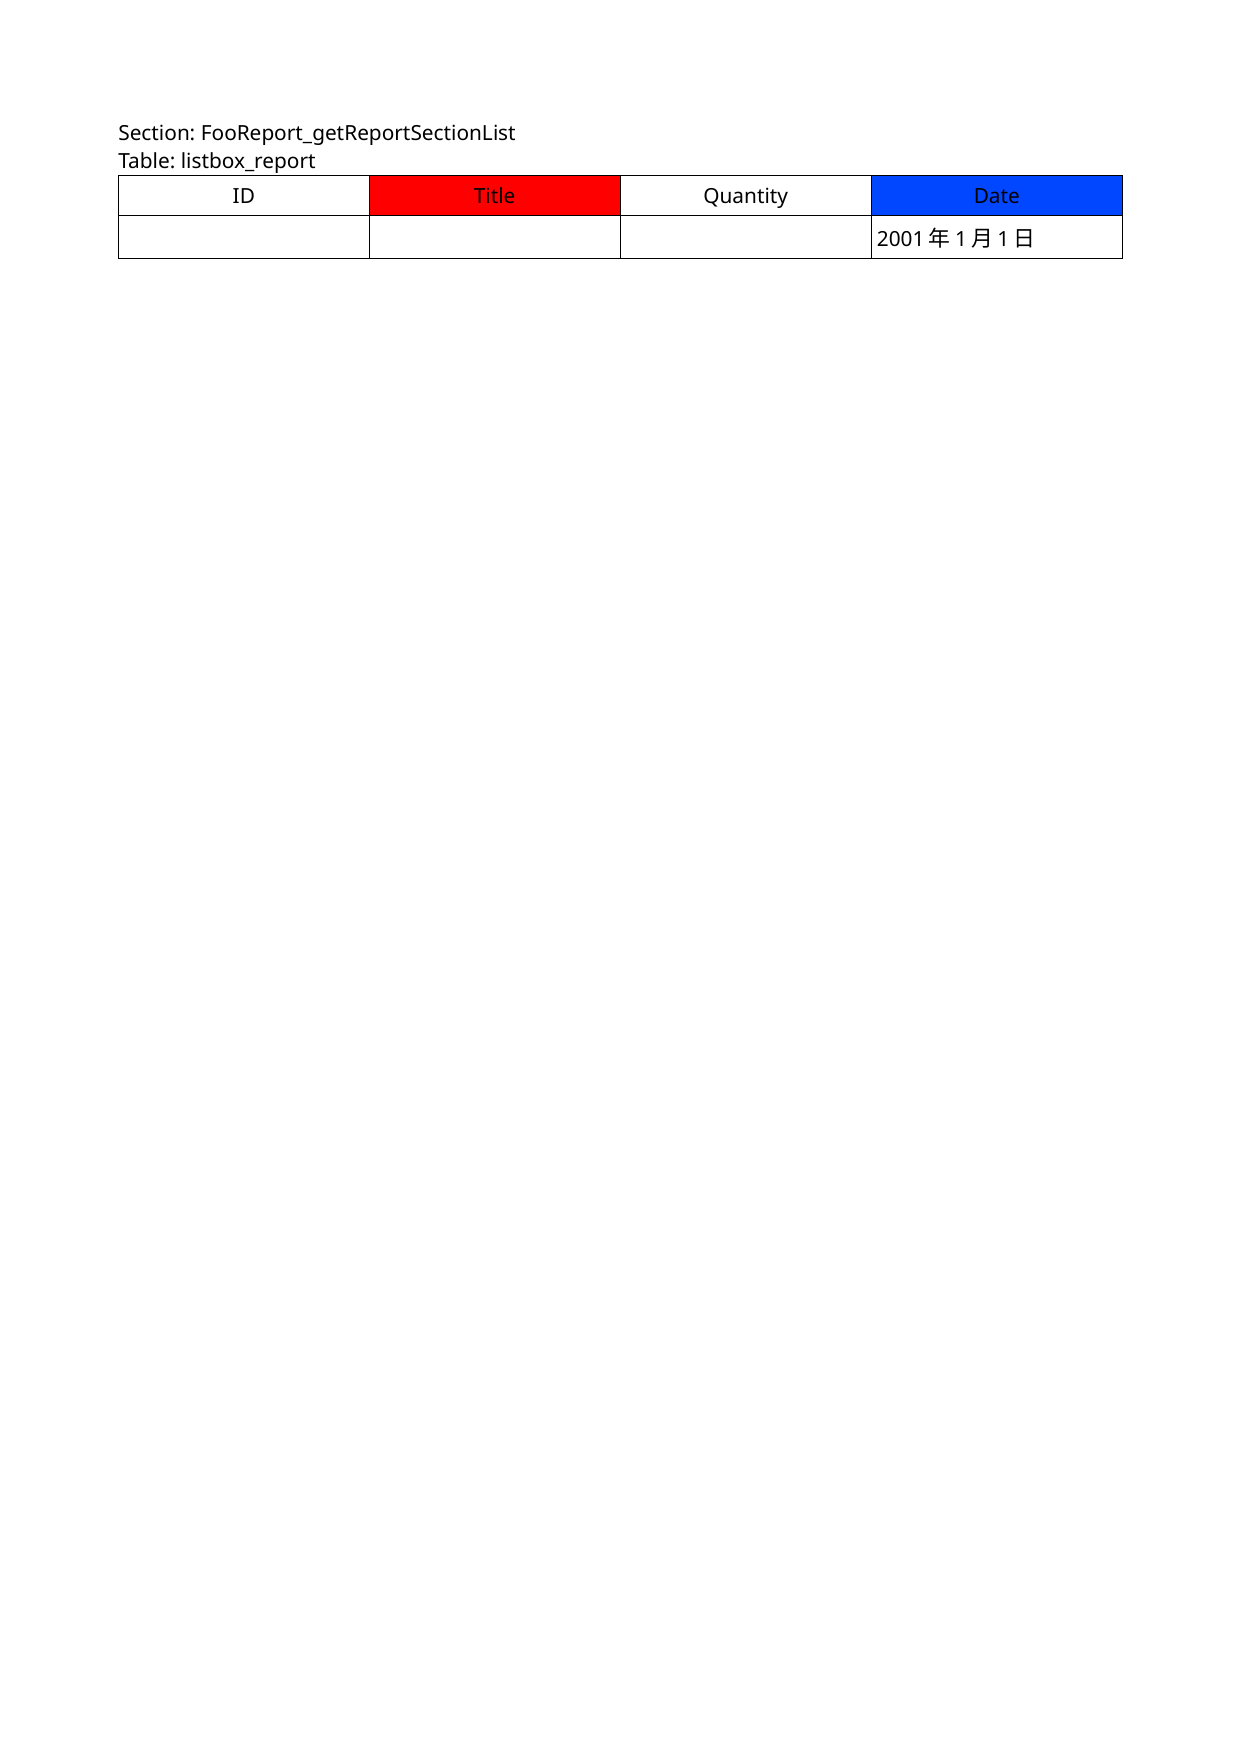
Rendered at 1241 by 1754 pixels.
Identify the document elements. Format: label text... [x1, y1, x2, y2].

table_cell [621, 216, 871, 258]
text Section: FooReport_getReportSectionList [118, 118, 1122, 147]
table_header Quantity [621, 176, 871, 215]
table_header Title [370, 176, 620, 215]
table_header Date [872, 176, 1122, 215]
text Table: listbox_report [118, 147, 1122, 175]
table_header ID [119, 176, 369, 215]
table_cell [119, 216, 369, 258]
table_cell [370, 216, 620, 258]
table_cell 2001年1月1日 [872, 216, 1122, 258]
